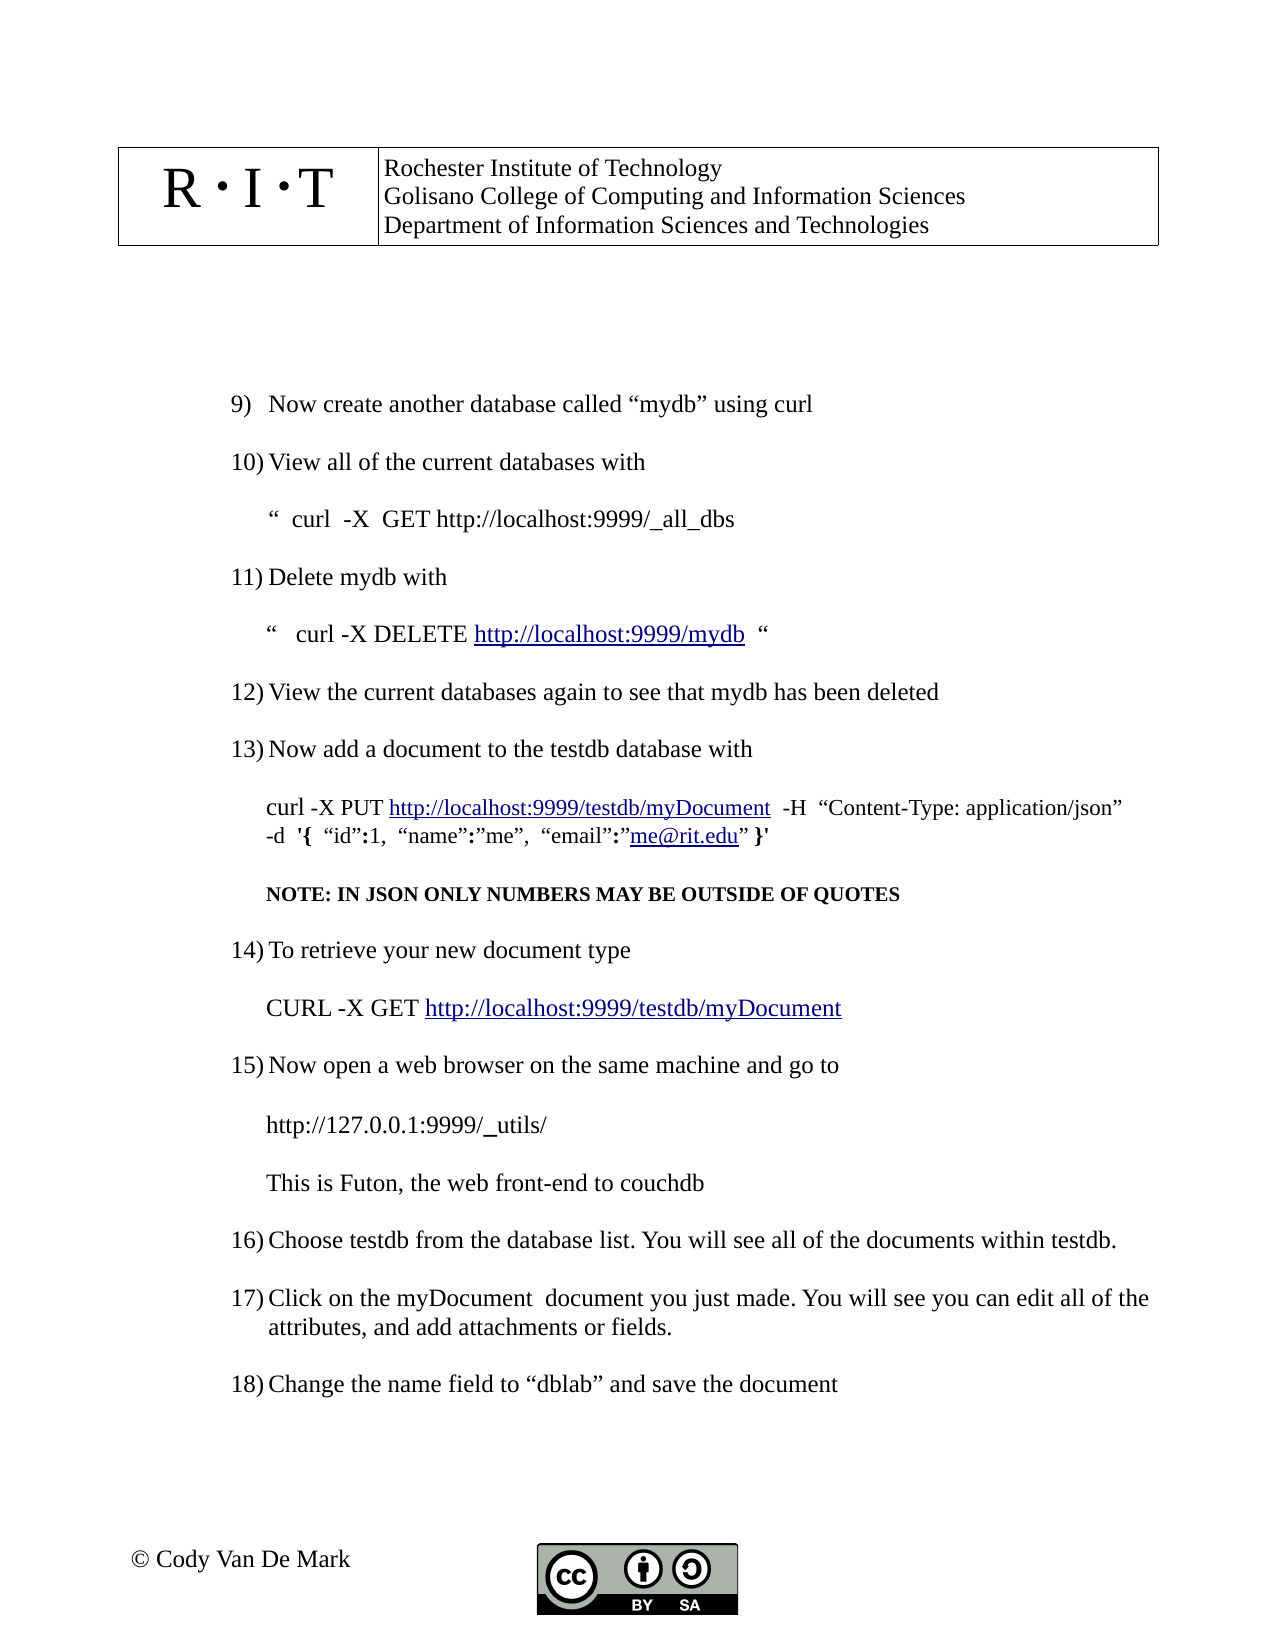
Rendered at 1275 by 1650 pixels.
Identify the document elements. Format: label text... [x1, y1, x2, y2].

list Click on the myDocument document you just made. You will see you can edit all of the attributes, and add attachments or fields. [231, 1283, 1157, 1340]
list Now add a document to the testdb database with [231, 734, 1157, 763]
text NOTE: IN JSON ONLY NUMBERS MAY BE OUTSIDE OF QUOTES [118, 878, 1157, 907]
text This is Futon, the web front-end to couchdb [118, 1139, 1157, 1225]
text “ curl -X DELETE http://localhost:9999/mydb “ [118, 619, 1157, 648]
list View the current databases again to see that mydb has been deleted [231, 677, 1157, 706]
list View all of the current databases with [231, 447, 1157, 476]
text http://127.0.0.1:9999/_utils/ [118, 1108, 1157, 1139]
list Delete mydb with [231, 562, 1157, 591]
list “ curl -X GET http://localhost:9999/_all_dbs [231, 504, 1157, 533]
text curl -X PUT http://localhost:9999/testdb/myDocument -H “Content-Type: application/json” -d '{ “id”:1, “name”:”me”, “email”:”me@rit.edu” }' [118, 792, 1157, 849]
list Change the name field to “dblab” and save the document [231, 1369, 1157, 1398]
list Now create another database called “mydb” using curl [231, 389, 1157, 418]
list Choose testdb from the database list. You will see all of the documents within testdb. [231, 1225, 1157, 1254]
text CURL -X GET http://localhost:9999/testdb/myDocument [118, 993, 1157, 1022]
picture [536, 1543, 739, 1615]
list Now open a web browser on the same machine and go to [231, 1051, 1157, 1079]
list To retrieve your new document type [231, 936, 1157, 964]
